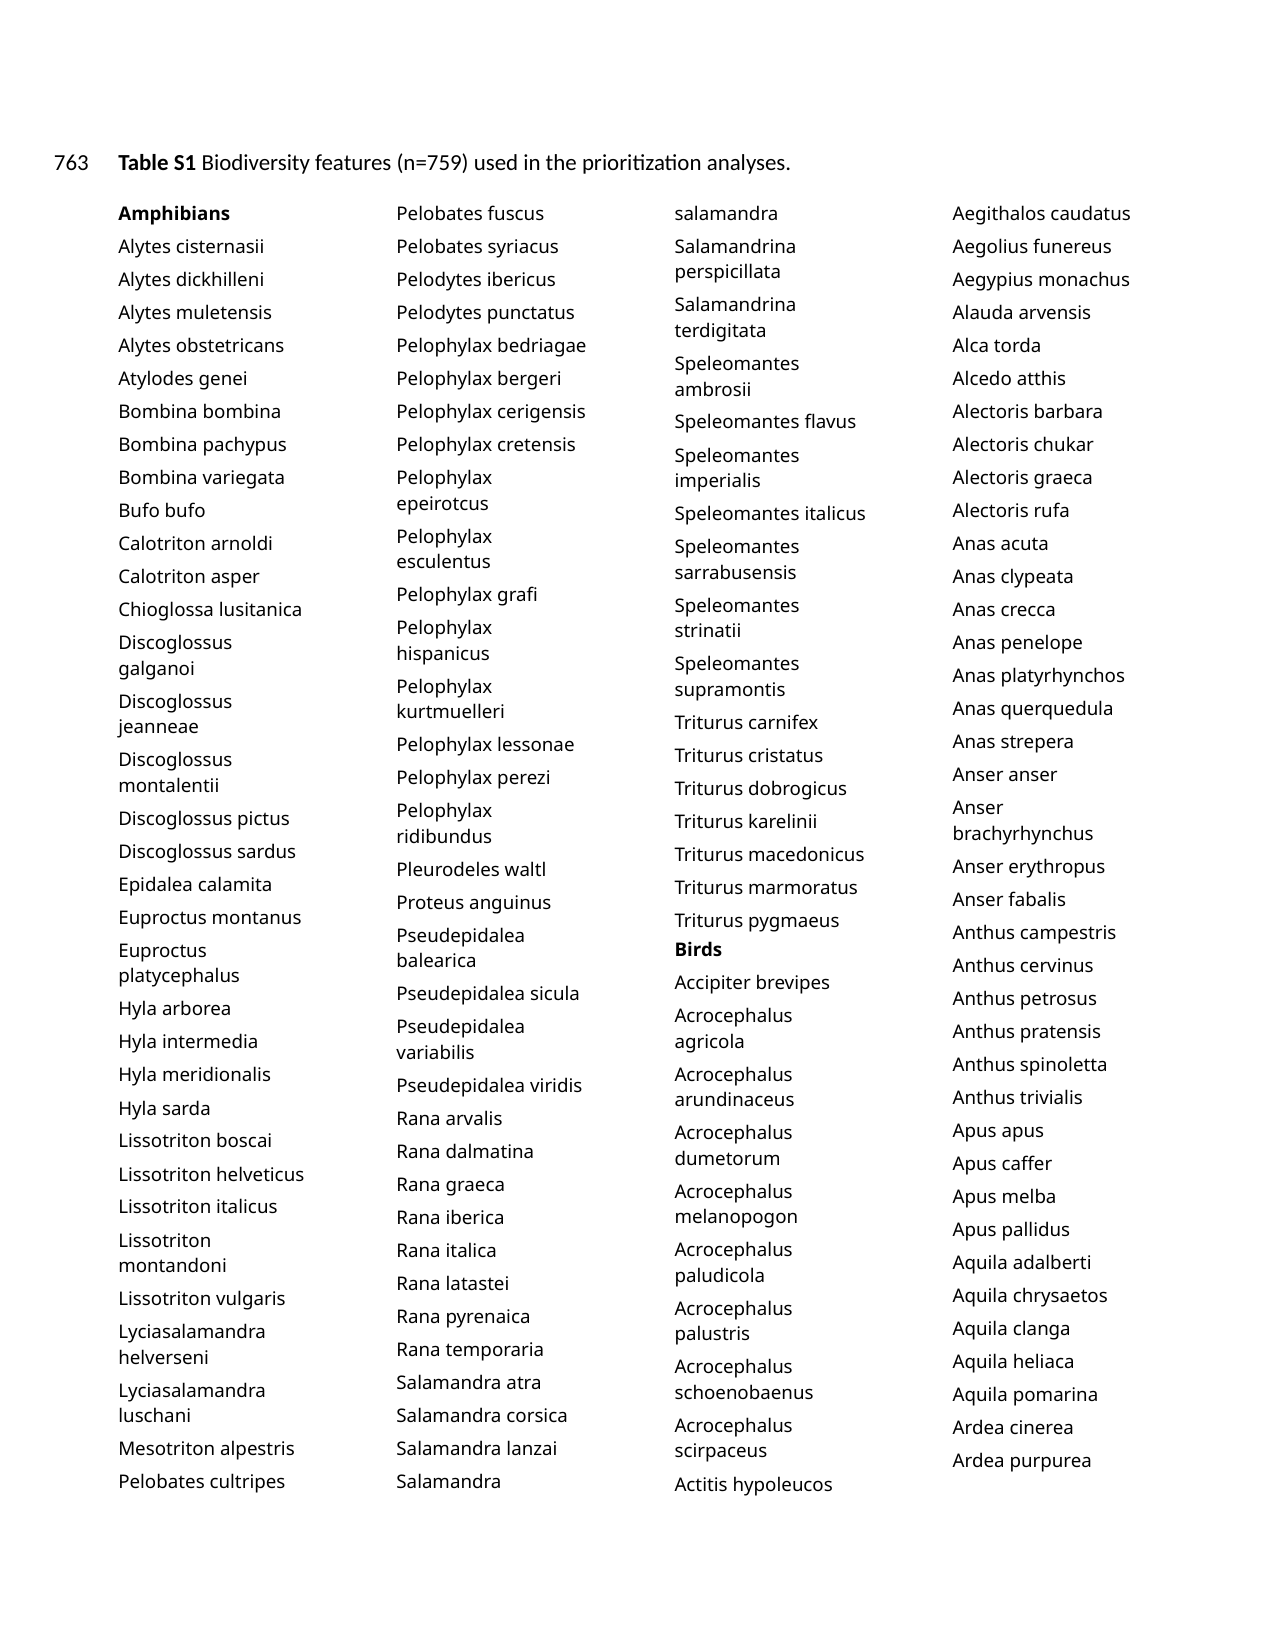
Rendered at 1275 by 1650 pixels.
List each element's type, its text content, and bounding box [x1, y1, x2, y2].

table_cell Pelobates fuscus [390, 196, 595, 229]
table_cell Accipiter brevipes [669, 966, 873, 999]
table_cell Speleomantes flavus [669, 405, 873, 438]
table_cell Triturus cristatus [669, 738, 873, 771]
table_cell Anthus spinoletta [947, 1048, 1151, 1081]
table_cell Alytes muletensis [112, 296, 317, 328]
table_cell Lissotriton montandoni [112, 1223, 317, 1282]
table_cell Anser fabalis [947, 883, 1151, 915]
table_cell Lissotriton boscai [112, 1124, 317, 1157]
table_cell Speleomantes strinatii [669, 588, 873, 647]
table_cell Pelophylax kurtmuelleri [390, 669, 595, 728]
table_cell Rana dalmatina [390, 1135, 595, 1168]
table_cell Calotriton arnoldi [112, 527, 317, 560]
table_cell Discoglossus jeanneae [112, 684, 317, 743]
table_cell Acrocephalus scirpaceus [669, 1409, 873, 1467]
table_cell Anas crecca [947, 593, 1151, 626]
table_cell Speleomantes italicus [669, 497, 873, 530]
table_cell Aegypius monachus [947, 263, 1151, 296]
table_cell Salamandra corsica [390, 1399, 595, 1432]
table_cell Alcedo atthis [947, 362, 1151, 394]
table_cell Salamandra atra [390, 1366, 595, 1399]
table_cell Triturus karelinii [669, 804, 873, 837]
table_cell Aquila chrysaetos [947, 1279, 1151, 1312]
table_cell Ardea cinerea [947, 1411, 1151, 1444]
table_cell Rana temporaria [390, 1333, 595, 1366]
table_cell Acrocephalus schoenobaenus [669, 1350, 873, 1408]
table_cell Pelophylax cerigensis [390, 395, 595, 428]
table_cell Bombina pachypus [112, 428, 317, 461]
table_cell Aquila heliaca [947, 1345, 1151, 1378]
table_cell Bufo bufo [112, 494, 317, 527]
table_cell Pelophylax grafi [390, 578, 595, 611]
table_cell Anas querquedula [947, 692, 1151, 725]
table_cell Pleurodeles waltl [390, 853, 595, 885]
table_cell Pelodytes ibericus [390, 263, 595, 296]
table_cell Anthus cervinus [947, 949, 1151, 981]
table_cell Anthus petrosus [947, 981, 1151, 1014]
table_cell Chioglossa lusitanica [112, 593, 317, 626]
table_cell Salamandra salamandra [669, 196, 873, 229]
table_cell Apus apus [947, 1114, 1151, 1147]
table_cell Euproctus platycephalus [112, 934, 317, 992]
table_cell Pseudepidalea viridis [390, 1069, 595, 1102]
table_cell Anas acuta [947, 527, 1151, 560]
table_cell Hyla sarda [112, 1091, 317, 1124]
table_cell Salamandra salamandra [390, 1465, 595, 1494]
table_cell Rana italica [390, 1234, 595, 1267]
table_cell Calotriton asper [112, 560, 317, 593]
table_cell Salamandra lanzai [390, 1432, 595, 1465]
table_cell Lissotriton helveticus [112, 1157, 317, 1190]
table_cell Rana iberica [390, 1201, 595, 1234]
table_cell Alectoris graeca [947, 461, 1151, 494]
table_cell Epidalea calamita [112, 868, 317, 900]
table_cell Anas penelope [947, 626, 1151, 659]
table_cell Euproctus montanus [112, 900, 317, 933]
table_cell Mesotriton alpestris [112, 1432, 317, 1465]
table_cell Atylodes genei [112, 362, 317, 394]
table_cell Acrocephalus arundinaceus [669, 1057, 873, 1116]
text Table S1 Biodiversity features (n=759) used in the prioritization analyses. [118, 148, 1157, 176]
table_cell Hyla intermedia [112, 1025, 317, 1058]
table_cell Bombina bombina [112, 395, 317, 428]
table_cell Aquila adalberti [947, 1246, 1151, 1279]
table_cell Aegolius funereus [947, 230, 1151, 262]
table_cell Triturus macedonicus [669, 838, 873, 870]
table_cell Pseudepidalea variabilis [390, 1010, 595, 1068]
table_cell Apus pallidus [947, 1213, 1151, 1246]
table_cell Anser erythropus [947, 849, 1151, 882]
table_cell Salamandrina perspicillata [669, 230, 873, 288]
table_cell Hyla meridionalis [112, 1058, 317, 1091]
table_cell Pelophylax epeirotcus [390, 461, 595, 519]
table_cell Speleomantes imperialis [669, 438, 873, 497]
table_cell Acrocephalus palustris [669, 1291, 873, 1350]
table_cell Aquila clanga [947, 1312, 1151, 1345]
table_cell Apus melba [947, 1180, 1151, 1213]
table_cell Triturus marmoratus [669, 870, 873, 903]
table_cell Acrocephalus melanopogon [669, 1174, 873, 1233]
table_cell Discoglossus montalentii [112, 743, 317, 801]
table_cell Alectoris rufa [947, 494, 1151, 527]
table_cell Alytes obstetricans [112, 329, 317, 362]
table_cell Discoglossus pictus [112, 801, 317, 834]
table_cell Alca torda [947, 329, 1151, 362]
table_cell Anas clypeata [947, 560, 1151, 593]
table_cell Lyciasalamandra luschani [112, 1373, 317, 1432]
table_cell Pelophylax bedriagae [390, 329, 595, 362]
table_cell Lissotriton italicus [112, 1190, 317, 1223]
table_cell Anas platyrhynchos [947, 659, 1151, 692]
table_cell Salamandrina terdigitata [669, 288, 873, 347]
table_cell Triturus pygmaeus Birds [669, 904, 873, 966]
table_cell Ardea purpurea [947, 1444, 1151, 1477]
table_cell Lyciasalamandra helverseni [112, 1315, 317, 1373]
table_cell Pseudepidalea balearica [390, 919, 595, 977]
table_cell Anser brachyrhynchus [947, 791, 1151, 849]
table_cell Alectoris barbara [947, 395, 1151, 428]
table_cell Acrocephalus agricola [669, 999, 873, 1057]
table_cell Pelophylax bergeri [390, 362, 595, 394]
table_cell Rana latastei [390, 1267, 595, 1300]
table_cell Pelophylax cretensis [390, 428, 595, 461]
table_cell Pelophylax perezi [390, 761, 595, 794]
table_cell Aegithalos caudatus [947, 196, 1151, 229]
table_cell Pelophylax ridibundus [390, 794, 595, 852]
table_cell Actitis hypoleucos [669, 1467, 873, 1500]
table_cell Rana arvalis [390, 1102, 595, 1134]
table_cell Pelodytes punctatus [390, 296, 595, 328]
table_cell Pseudepidalea sicula [390, 977, 595, 1010]
table_cell Rana pyrenaica [390, 1300, 595, 1333]
table_cell Apus caffer [947, 1147, 1151, 1179]
table_cell Anthus pratensis [947, 1015, 1151, 1047]
table_cell Anthus campestris [947, 915, 1151, 948]
table_cell Alectoris chukar [947, 428, 1151, 461]
table_cell Pelobates cultripes [112, 1465, 317, 1498]
table_cell Triturus dobrogicus [669, 771, 873, 804]
table_cell Triturus carnifex [669, 705, 873, 738]
table_cell Pelophylax esculentus [390, 519, 595, 578]
table_cell Speleomantes supramontis [669, 647, 873, 705]
table_cell Lissotriton vulgaris [112, 1282, 317, 1315]
table_cell Speleomantes ambrosii [669, 347, 873, 405]
table_cell Pelobates syriacus [390, 230, 595, 262]
table_cell Anthus trivialis [947, 1081, 1151, 1113]
table_cell Proteus anguinus [390, 885, 595, 918]
table_cell Pelophylax lessonae [390, 728, 595, 761]
table_cell Alauda arvensis [947, 296, 1151, 328]
table_cell Discoglossus sardus [112, 834, 317, 867]
table_cell Hyla arborea [112, 992, 317, 1025]
table_cell Aquila pomarina [947, 1378, 1151, 1411]
table_header Amphibians [112, 196, 317, 229]
table_cell Acrocephalus dumetorum [669, 1116, 873, 1174]
table_cell Discoglossus galganoi [112, 626, 317, 684]
table_cell Bombina variegata [112, 461, 317, 494]
table_cell Acrocephalus paludicola [669, 1233, 873, 1291]
table_cell Anser anser [947, 758, 1151, 791]
table_cell Pelophylax hispanicus [390, 611, 595, 669]
table_cell Speleomantes sarrabusensis [669, 530, 873, 588]
table_cell Alytes cisternasii [112, 230, 317, 262]
table_cell Rana graeca [390, 1168, 595, 1201]
table_cell Alytes dickhilleni [112, 263, 317, 296]
table_cell Anas strepera [947, 725, 1151, 758]
